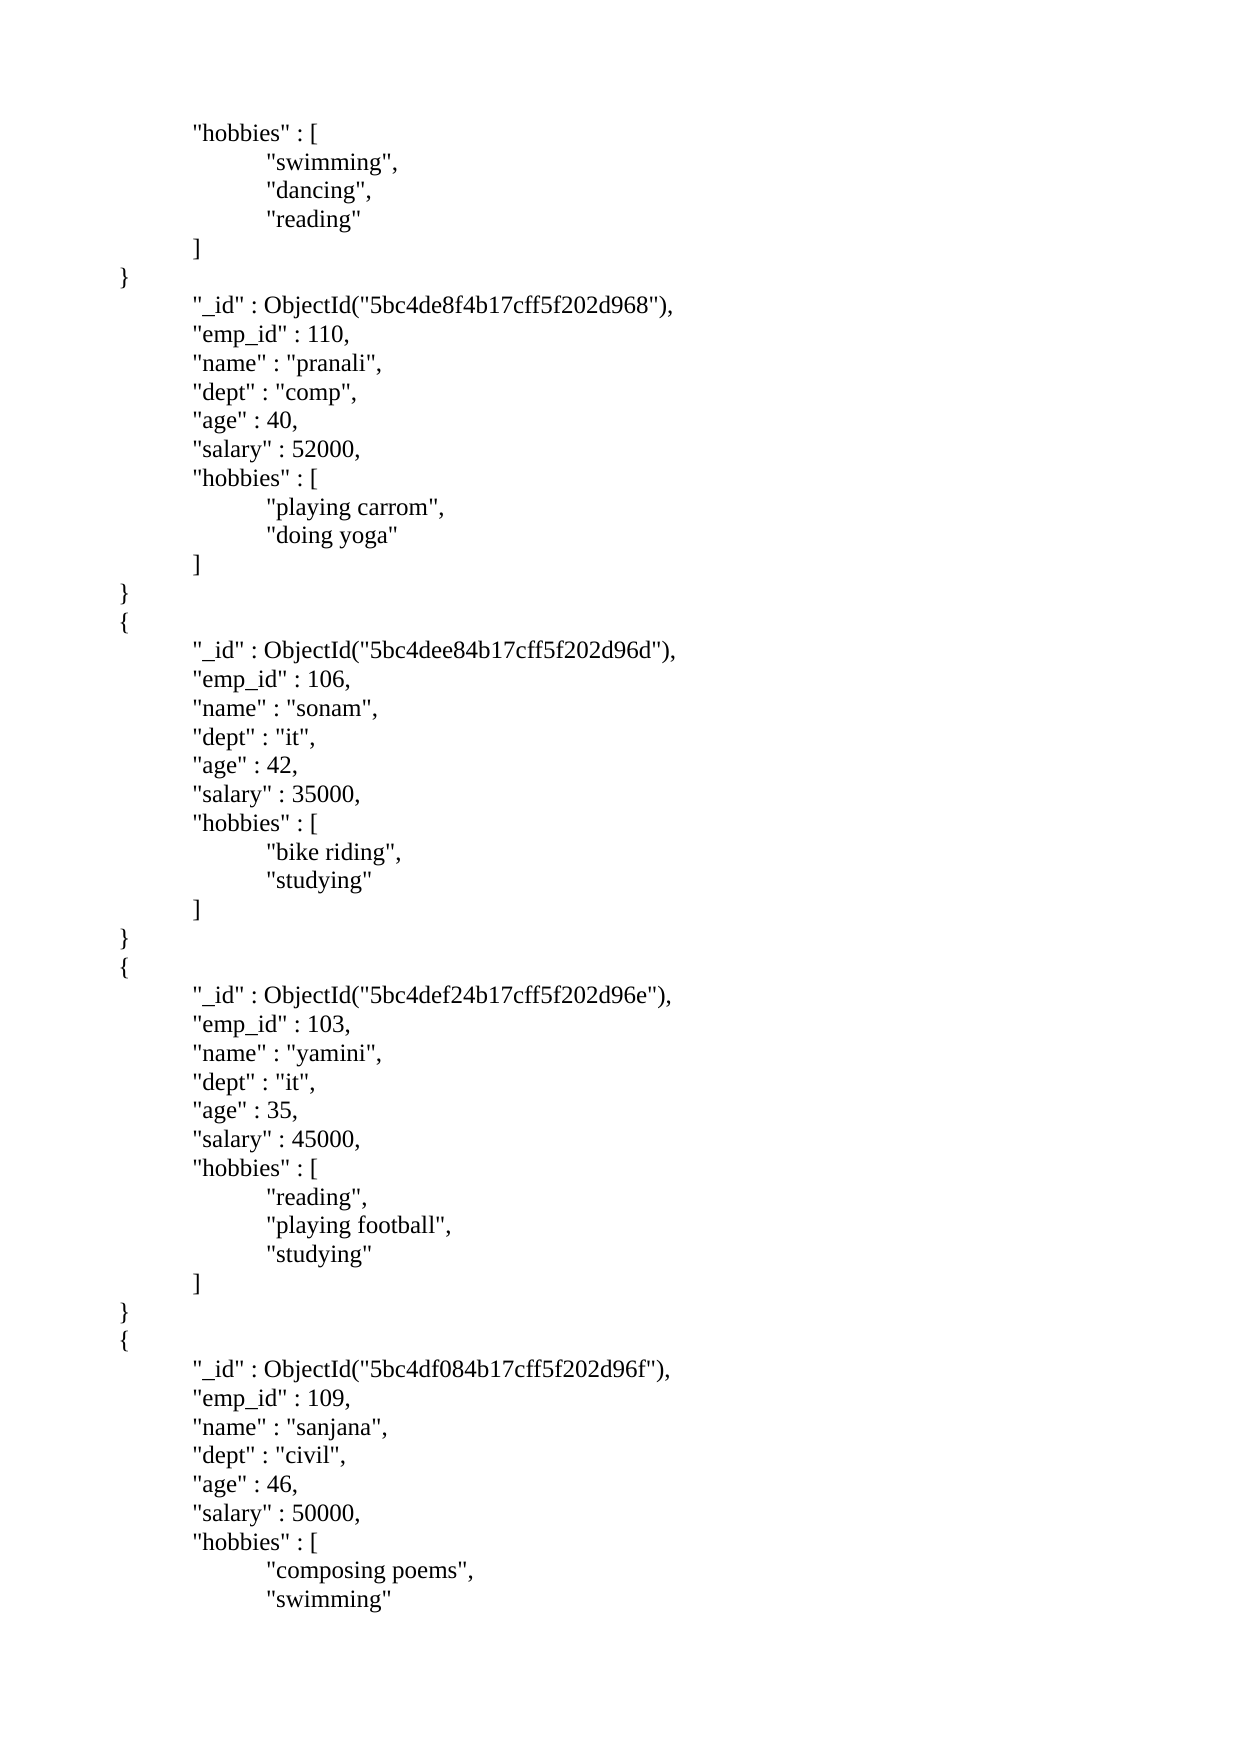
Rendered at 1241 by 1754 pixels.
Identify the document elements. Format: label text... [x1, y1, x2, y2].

text "playing football", [118, 1211, 1122, 1239]
text "age" : 46, [118, 1469, 1122, 1498]
text "name" : "yamini", [118, 1038, 1122, 1067]
text "swimming", [118, 147, 1122, 176]
text "dancing", [118, 176, 1122, 204]
text } [118, 923, 1122, 952]
text "age" : 40, [118, 406, 1122, 434]
text "hobbies" : [ [118, 463, 1122, 492]
text { [118, 952, 1122, 981]
text "_id" : ObjectId("5bc4df084b17cff5f202d96f"), [118, 1354, 1122, 1383]
text "hobbies" : [ [118, 1527, 1122, 1556]
text "hobbies" : [ [118, 808, 1122, 837]
text { [118, 607, 1122, 636]
text "salary" : 35000, [118, 779, 1122, 808]
text "salary" : 50000, [118, 1498, 1122, 1527]
text "dept" : "it", [118, 722, 1122, 751]
text "_id" : ObjectId("5bc4de8f4b17cff5f202d968"), [118, 291, 1122, 319]
text } [118, 262, 1122, 291]
text "name" : "pranali", [118, 348, 1122, 377]
text "dept" : "civil", [118, 1441, 1122, 1469]
text "salary" : 45000, [118, 1124, 1122, 1153]
text "emp_id" : 106, [118, 664, 1122, 693]
text "doing yoga" [118, 521, 1122, 549]
text ] [118, 549, 1122, 578]
text "age" : 42, [118, 751, 1122, 779]
text "emp_id" : 109, [118, 1383, 1122, 1412]
text "_id" : ObjectId("5bc4def24b17cff5f202d96e"), [118, 981, 1122, 1009]
text { [118, 1326, 1122, 1354]
text ] [118, 233, 1122, 262]
text "swimming" [118, 1584, 1122, 1613]
text "studying" [118, 1239, 1122, 1268]
text "reading" [118, 204, 1122, 233]
text "studying" [118, 866, 1122, 894]
text "emp_id" : 103, [118, 1009, 1122, 1038]
text "bike riding", [118, 837, 1122, 866]
text } [118, 1297, 1122, 1326]
text "dept" : "it", [118, 1067, 1122, 1096]
text "_id" : ObjectId("5bc4dee84b17cff5f202d96d"), [118, 636, 1122, 664]
text "age" : 35, [118, 1096, 1122, 1124]
text "dept" : "comp", [118, 377, 1122, 406]
text ] [118, 1268, 1122, 1297]
text "name" : "sanjana", [118, 1412, 1122, 1441]
text } [118, 578, 1122, 607]
text "reading", [118, 1182, 1122, 1211]
text "name" : "sonam", [118, 693, 1122, 722]
text "composing poems", [118, 1556, 1122, 1584]
text "salary" : 52000, [118, 434, 1122, 463]
text ] [118, 894, 1122, 923]
text "playing carrom", [118, 492, 1122, 521]
text "hobbies" : [ [118, 1153, 1122, 1182]
text "emp_id" : 110, [118, 319, 1122, 348]
text "hobbies" : [ [118, 118, 1122, 147]
